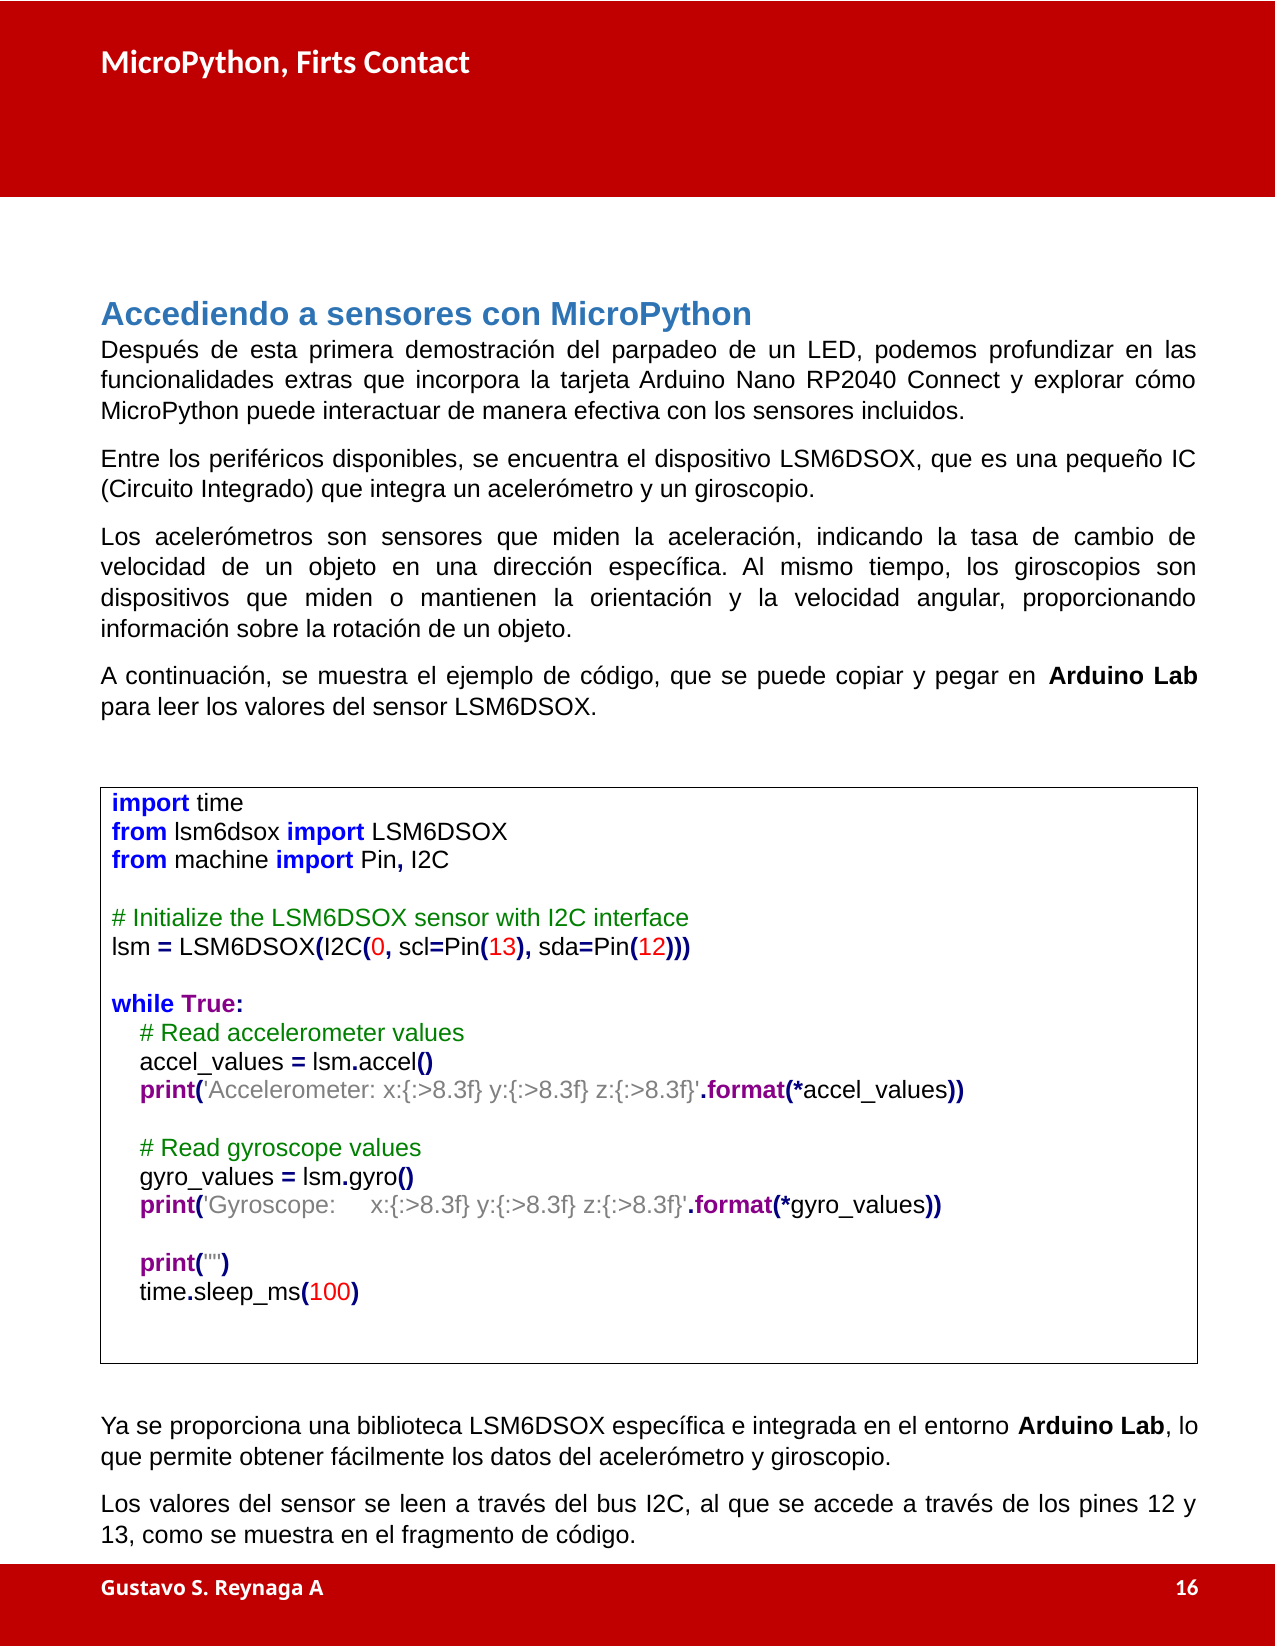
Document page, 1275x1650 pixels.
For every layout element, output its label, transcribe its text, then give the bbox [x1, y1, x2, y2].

text Después de esta primera demostración del parpadeo de un LED, podemos profundizar en las funcionalidades extras que incorpora la tarjeta Arduino Nano RP2040 Connect y explorar cómo MicroPython puede interactuar de manera efectiva con los sensores incluidos. [100, 335, 1198, 425]
table_header import time from lsm6dsox import LSM6DSOX from machine import Pin, I2C # Initialize the LSM6DSOX sensor with I2C interface lsm = LSM6DSOX(I2C(0, scl=Pin(13), sda=Pin(12))) while True: # Read accelerometer values accel_values = lsm.accel() print('Accelerometer: x:{:>8.3f} y:{:>8.3f} z:{:>8.3f}'.format(*accel_values)) # Read gyroscope values gyro_values = lsm.gyro() print('Gyroscope: x:{:>8.3f} y:{:>8.3f} z:{:>8.3f}'.format(*gyro_values)) print("") time.sleep_ms(100) [101, 788, 1197, 1363]
text Los acelerómetros son sensores que miden la aceleración, indicando la tasa de cambio de velocidad de un objeto en una dirección específica. Al mismo tiempo, los giroscopios son dispositivos que miden o mantienen la orientación y la velocidad angular, proporcionando información sobre la rotación de un objeto. [100, 522, 1198, 643]
subtitle Accediendo a sensores con MicroPython [100, 294, 1198, 332]
text Ya se proporciona una biblioteca LSM6DSOX específica e integrada en el entorno Arduino Lab, lo que permite obtener fácilmente los datos del acelerómetro y giroscopio. [100, 1411, 1198, 1471]
text Entre los periféricos disponibles, se encuentra el dispositivo LSM6DSOX, que es una pequeño IC (Circuito Integrado) que integra un acelerómetro y un giroscopio. [100, 443, 1198, 503]
text Los valores del sensor se leen a través del bus I2C, al que se accede a través de los pines 12 y 13, como se muestra en el fragmento de código. [100, 1489, 1198, 1549]
text A continuación, se muestra el ejemplo de código, que se puede copiar y pegar en Arduino Lab para leer los valores del sensor LSM6DSOX. [100, 661, 1198, 721]
